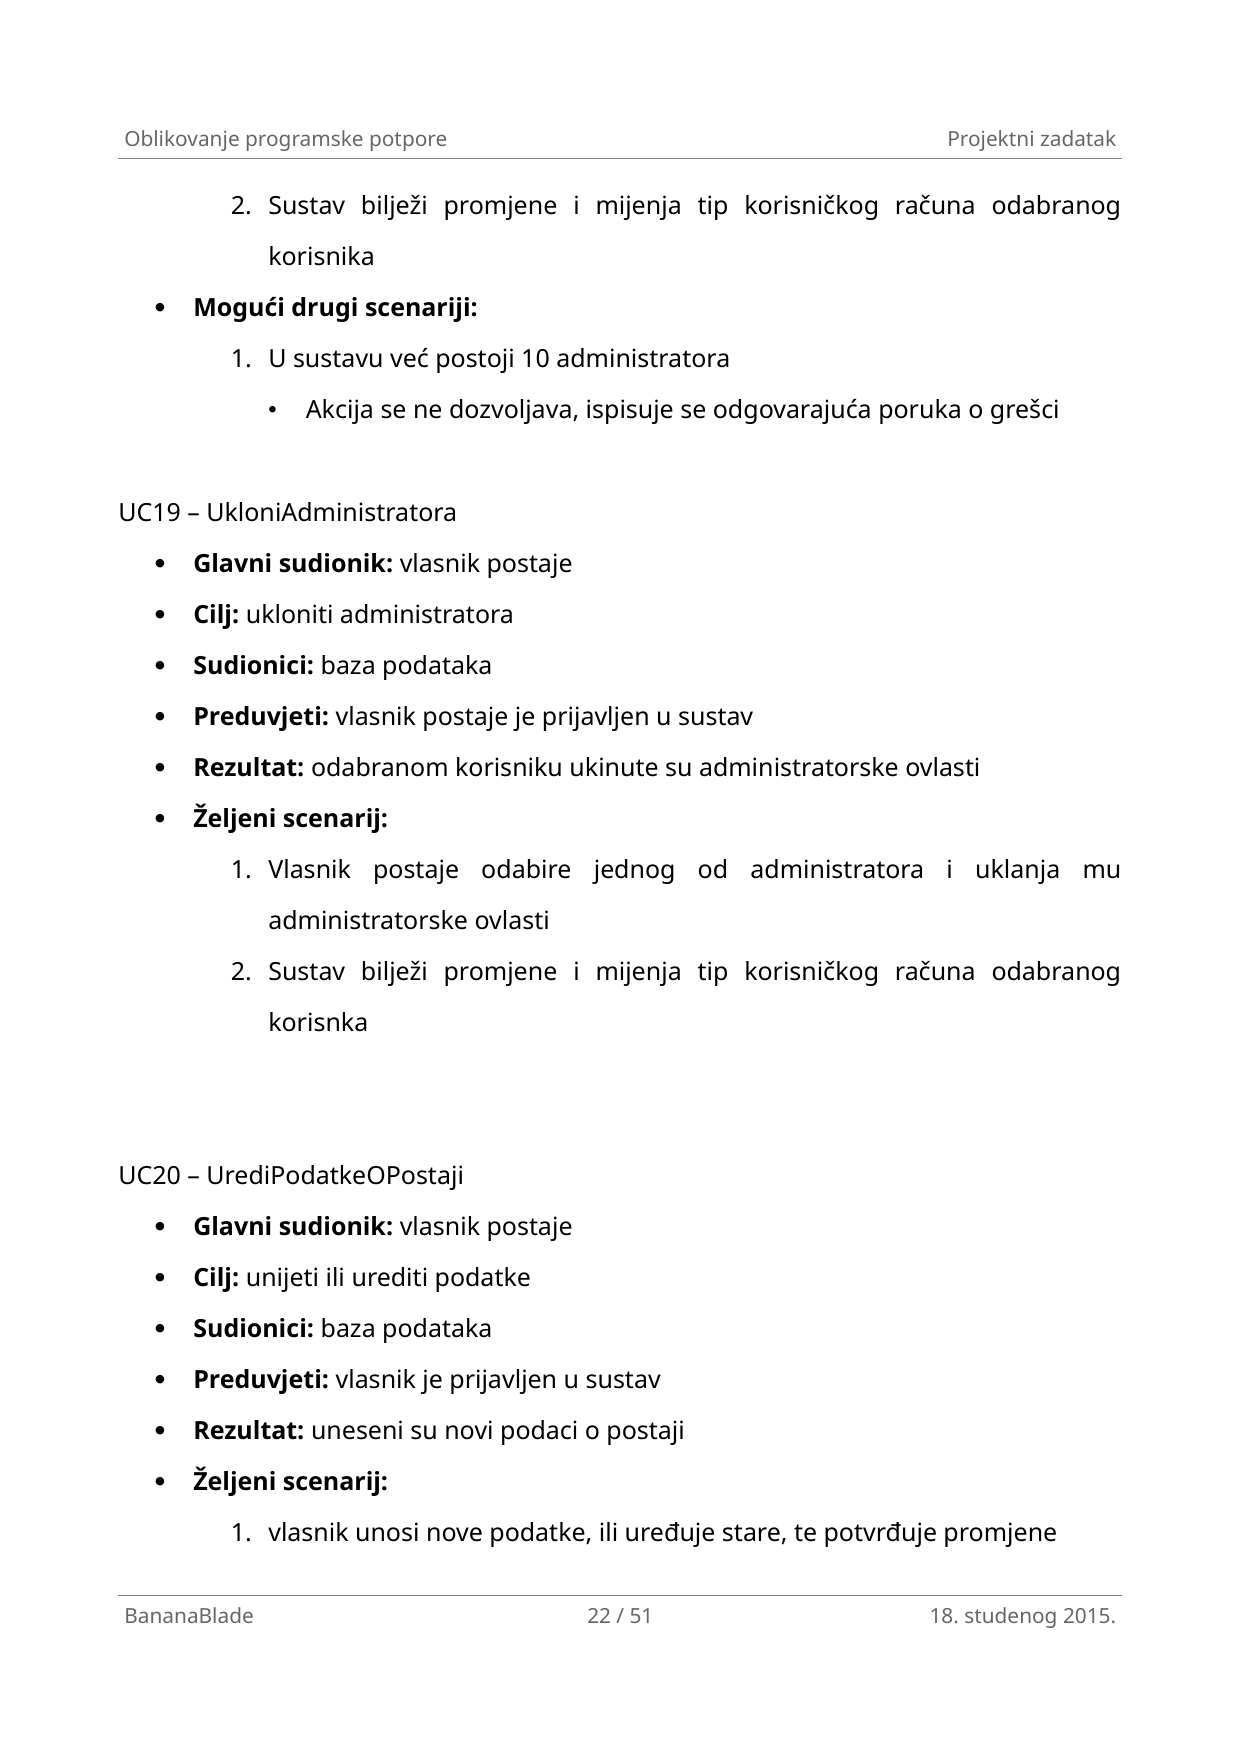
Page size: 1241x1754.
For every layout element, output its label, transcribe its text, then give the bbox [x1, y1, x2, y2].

list Sudionici: baza podataka [156, 647, 1122, 681]
list Preduvjeti: vlasnik postaje je prijavljen u sustav [156, 698, 1122, 732]
list Željeni scenarij: [156, 801, 1122, 834]
list Akcija se ne dozvoljava, ispisuje se odgovarajuća poruka o grešci [268, 392, 1122, 426]
list Rezultat: uneseni su novi podaci o postaji [156, 1413, 1122, 1447]
list Sustav bilježi promjene i mijenja tip korisničkog računa odabranog korisnka [231, 954, 1122, 1039]
text UC19 – UkloniAdministratora [118, 494, 1122, 528]
list Cilj: ukloniti administratora [156, 596, 1122, 630]
list U sustavu već postoji 10 administratora [231, 341, 1122, 375]
text UC20 – UrediPodatkeOPostaji [118, 1158, 1122, 1192]
list Rezultat: odabranom korisniku ukinute su administratorske ovlasti [156, 749, 1122, 783]
list Sudionici: baza podataka [156, 1311, 1122, 1345]
list Željeni scenarij: [156, 1464, 1122, 1498]
list Preduvjeti: vlasnik je prijavljen u sustav [156, 1362, 1122, 1396]
list Glavni sudionik: vlasnik postaje [156, 545, 1122, 579]
list Sustav bilježi promjene i mijenja tip korisničkog računa odabranog korisnika [231, 188, 1122, 273]
list Glavni sudionik: vlasnik postaje [156, 1209, 1122, 1243]
list Cilj: unijeti ili urediti podatke [156, 1260, 1122, 1294]
list Mogući drugi scenariji: [156, 290, 1122, 324]
list vlasnik unosi nove podatke, ili uređuje stare, te potvrđuje promjene [231, 1515, 1122, 1549]
list Vlasnik postaje odabire jednog od administratora i uklanja mu administratorske ovlasti [231, 852, 1122, 937]
